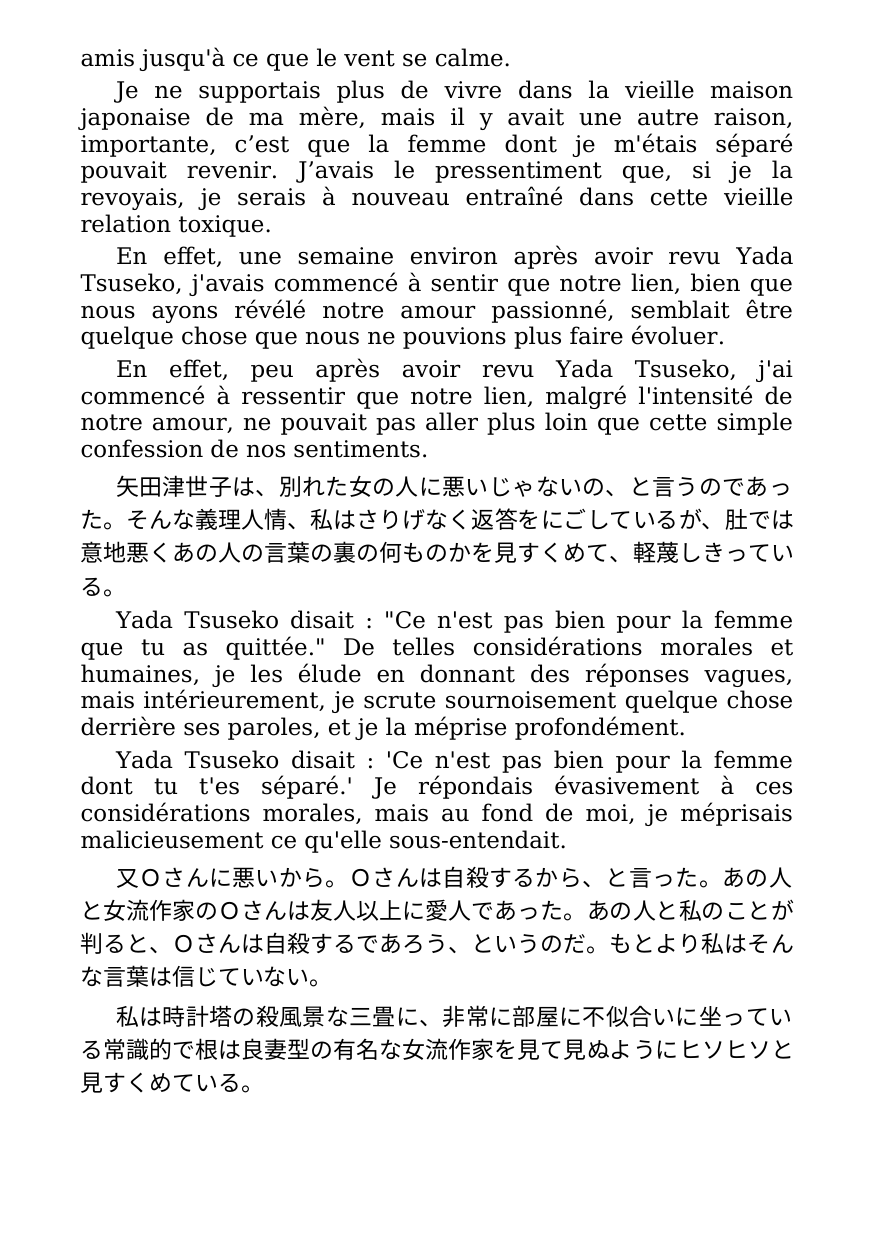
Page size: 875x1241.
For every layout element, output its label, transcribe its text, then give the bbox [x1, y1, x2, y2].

text En effet, peu après avoir revu Yada Tsuseko, j'ai commencé à ressentir que notre lien, malgré l'intensité de notre amour, ne pouvait pas aller plus loin que cette simple confession de nos sentiments. [80, 356, 794, 463]
text 私は時計塔の殺風景な三畳に、非常に部屋に不似合いに坐っている常識的で根は良妻型の有名な女流作家を見て見ぬようにヒソヒソと見すくめている。 [80, 998, 794, 1098]
text Yada Tsuseko disait : "Ce n'est pas bien pour la femme que tu as quittée." De telles considérations morales et humaines, je les élude en donnant des réponses vagues, mais intérieurement, je scrute sournoisement quelque chose derrière ses paroles, et je la méprise profondément. [80, 608, 794, 741]
text Je ne supportais plus de vivre dans la vieille maison japonaise de ma mère, mais il y avait une autre raison, importante, c’est que la femme dont je m'étais séparé pouvait revenir. J’avais le pressentiment que, si je la revoyais, je serais à nouveau entraîné dans cette vieille relation toxique. [80, 78, 794, 238]
text Yada Tsuseko disait : 'Ce n'est pas bien pour la femme dont tu t'es séparé.' Je répondais évasivement à ces considérations morales, mais au fond de moi, je méprisais malicieusement ce qu'elle sous-entendait. [80, 747, 794, 853]
text En effet, une semaine environ après avoir revu Yada Tsuseko, j'avais commencé à sentir que notre lien, bien que nous ayons révélé notre amour passionné, semblait être quelque chose que nous ne pouvions plus faire évoluer. [80, 243, 794, 350]
text 矢田津世子は、別れた女の人に悪いじゃないの、と言うのであった。そんな義理人情、私はさりげなく返答をにごしているが、肚では意地悪くあの人の言葉の裏の何ものかを見すくめて、軽蔑しきっている。 [80, 469, 794, 602]
text 又Ｏさんに悪いから。Ｏさんは自殺するから、と言った。あの人と女流作家のＯさんは友人以上に愛人であった。あの人と私のことが判ると、Ｏさんは自殺するであろう、というのだ。もとより私はそんな言葉は信じていない。 [80, 859, 794, 992]
text amis jusqu'à ce que le vent se calme. [80, 45, 794, 72]
